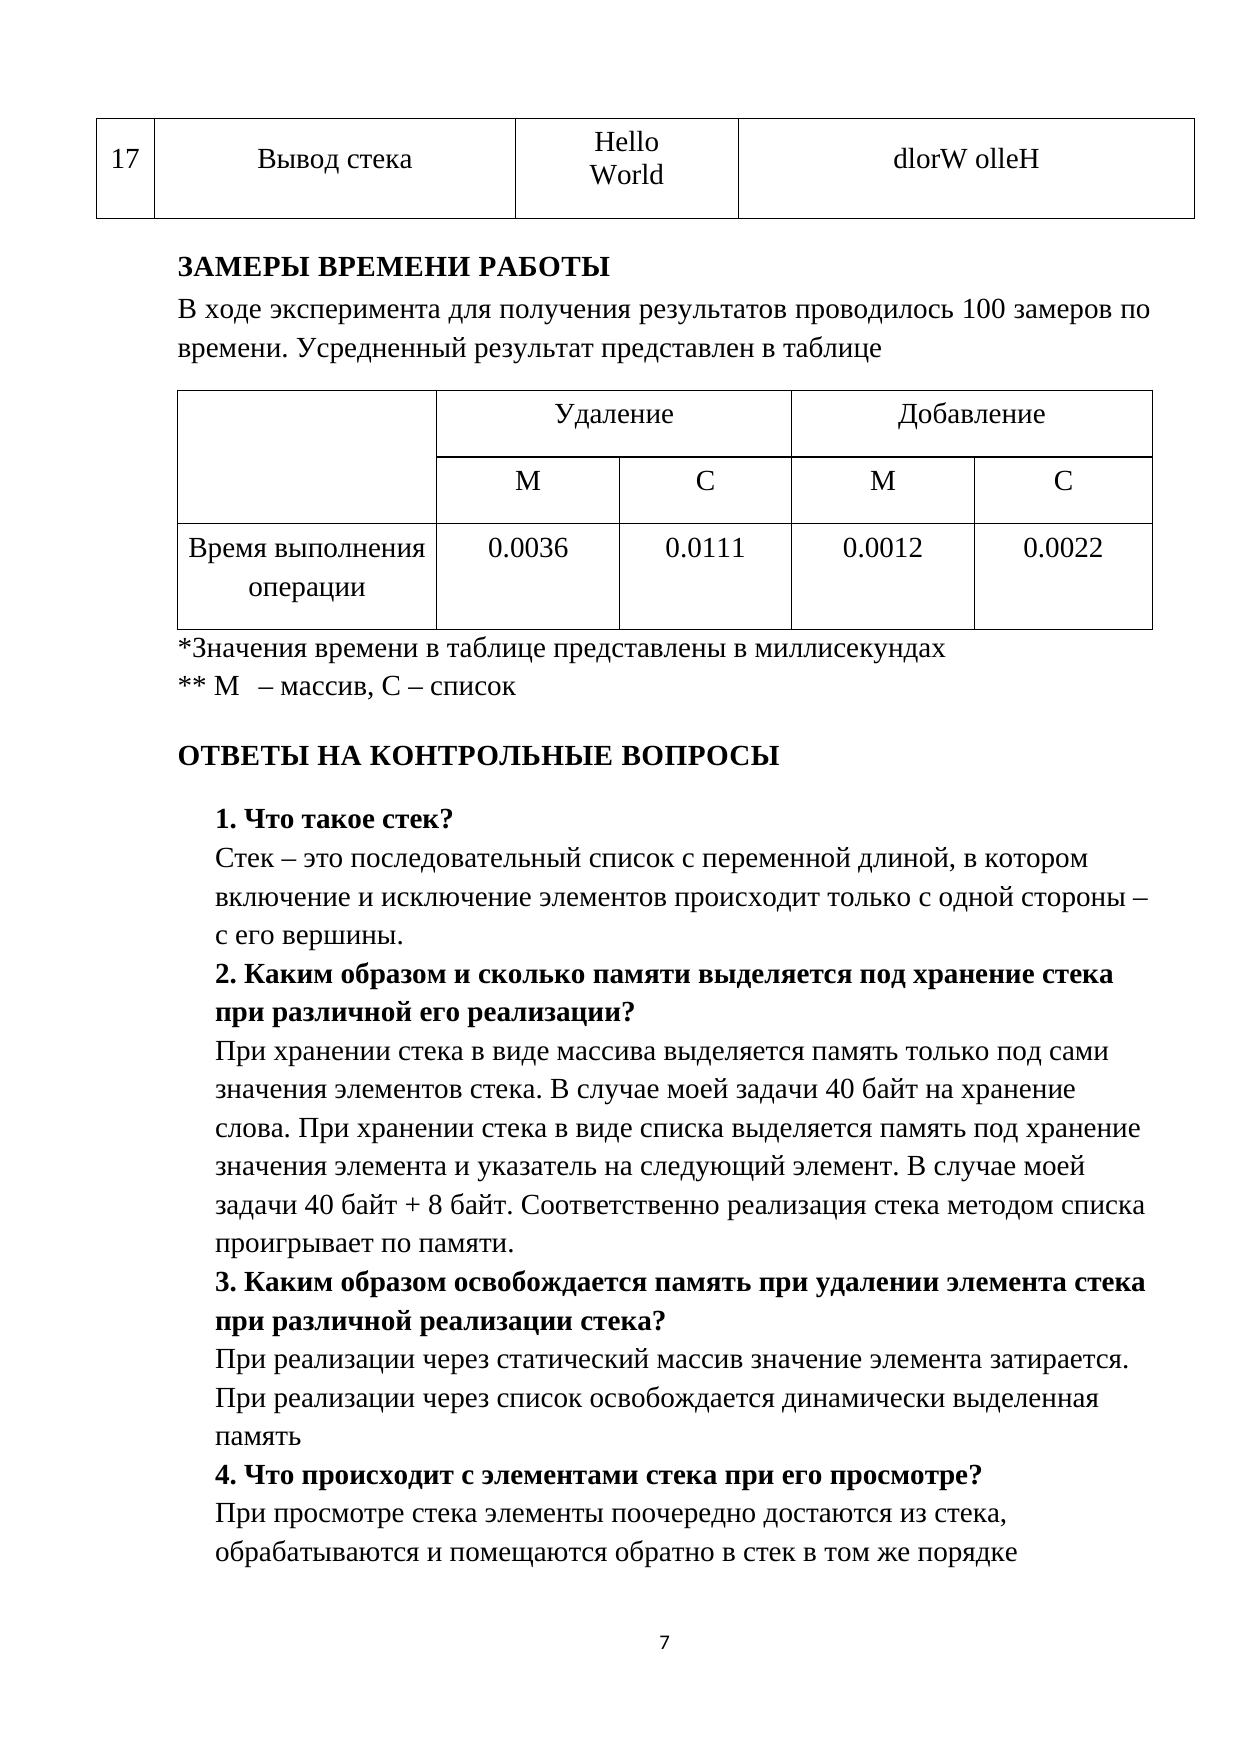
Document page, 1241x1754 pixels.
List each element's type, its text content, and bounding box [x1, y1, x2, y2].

table_cell 0.0036 [437, 524, 619, 629]
list включение и исключение элементов происходит только с одной стороны – с его вершины. [215, 879, 1152, 951]
list ** М – массив, С – список [177, 668, 1152, 702]
subtitle ЗАМЕРЫ ВРЕМЕНИ РАБОТЫ [177, 249, 1152, 282]
list При реализации через статический массив значение элемента затирается. При реализации через список освобождается динамически выделенная память [215, 1341, 1152, 1452]
table_header Добавление [792, 391, 1152, 456]
table_cell Время выполнения операции [178, 524, 436, 629]
table_cell 0.0111 [620, 524, 791, 629]
table_header [178, 391, 436, 523]
list 1. Что такое стек? [215, 802, 1152, 835]
table_header Удаление [437, 391, 791, 456]
table_cell М [792, 458, 974, 523]
list *Значения времени в таблице представлены в миллисекундах [177, 630, 1152, 663]
list При хранении стека в виде массива выделяется память только под сами значения элементов стека. В случае моей задачи 40 байт на хранение слова. При хранении стека в виде списка выделяется память под хранение значения элемента и указатель на следующий элемент. В случае моей задачи 40 байт + 8 байт. Соответственно реализация стека методом списка проигрывает по памяти. [215, 1033, 1152, 1259]
list 2. Каким образом и сколько памяти выделяется под хранение стека при различной его реализации? [215, 956, 1152, 1028]
table_cell dlorW olleH [739, 119, 1194, 218]
table_cell 0.0022 [975, 524, 1152, 629]
list 4. Что происходит с элементами стека при его просмотре? [215, 1457, 1152, 1490]
table_cell Hello World [516, 119, 738, 218]
table_cell М [437, 458, 619, 523]
table_cell С [975, 458, 1152, 523]
list Стек – это последовательный список с переменной длиной, в котором [215, 840, 1152, 874]
table_cell 17 [97, 119, 154, 218]
list 3. Каким образом освобождается память при удалении элемента стека при различной реализации стека? [215, 1264, 1152, 1336]
table_cell 0.0012 [792, 524, 974, 629]
list В ходе эксперимента для получения результатов проводилось 100 замеров по времени. Усредненный результат представлен в таблице [177, 292, 1152, 364]
table_cell С [620, 458, 791, 523]
subtitle ОТВЕТЫ НА КОНТРОЛЬНЫЕ ВОПРОСЫ [177, 738, 1152, 772]
list При просмотре стека элементы поочередно достаются из стека, обрабатываются и помещаются обратно в стек в том же порядке [215, 1495, 1152, 1567]
table_cell Вывод стека [155, 119, 515, 218]
